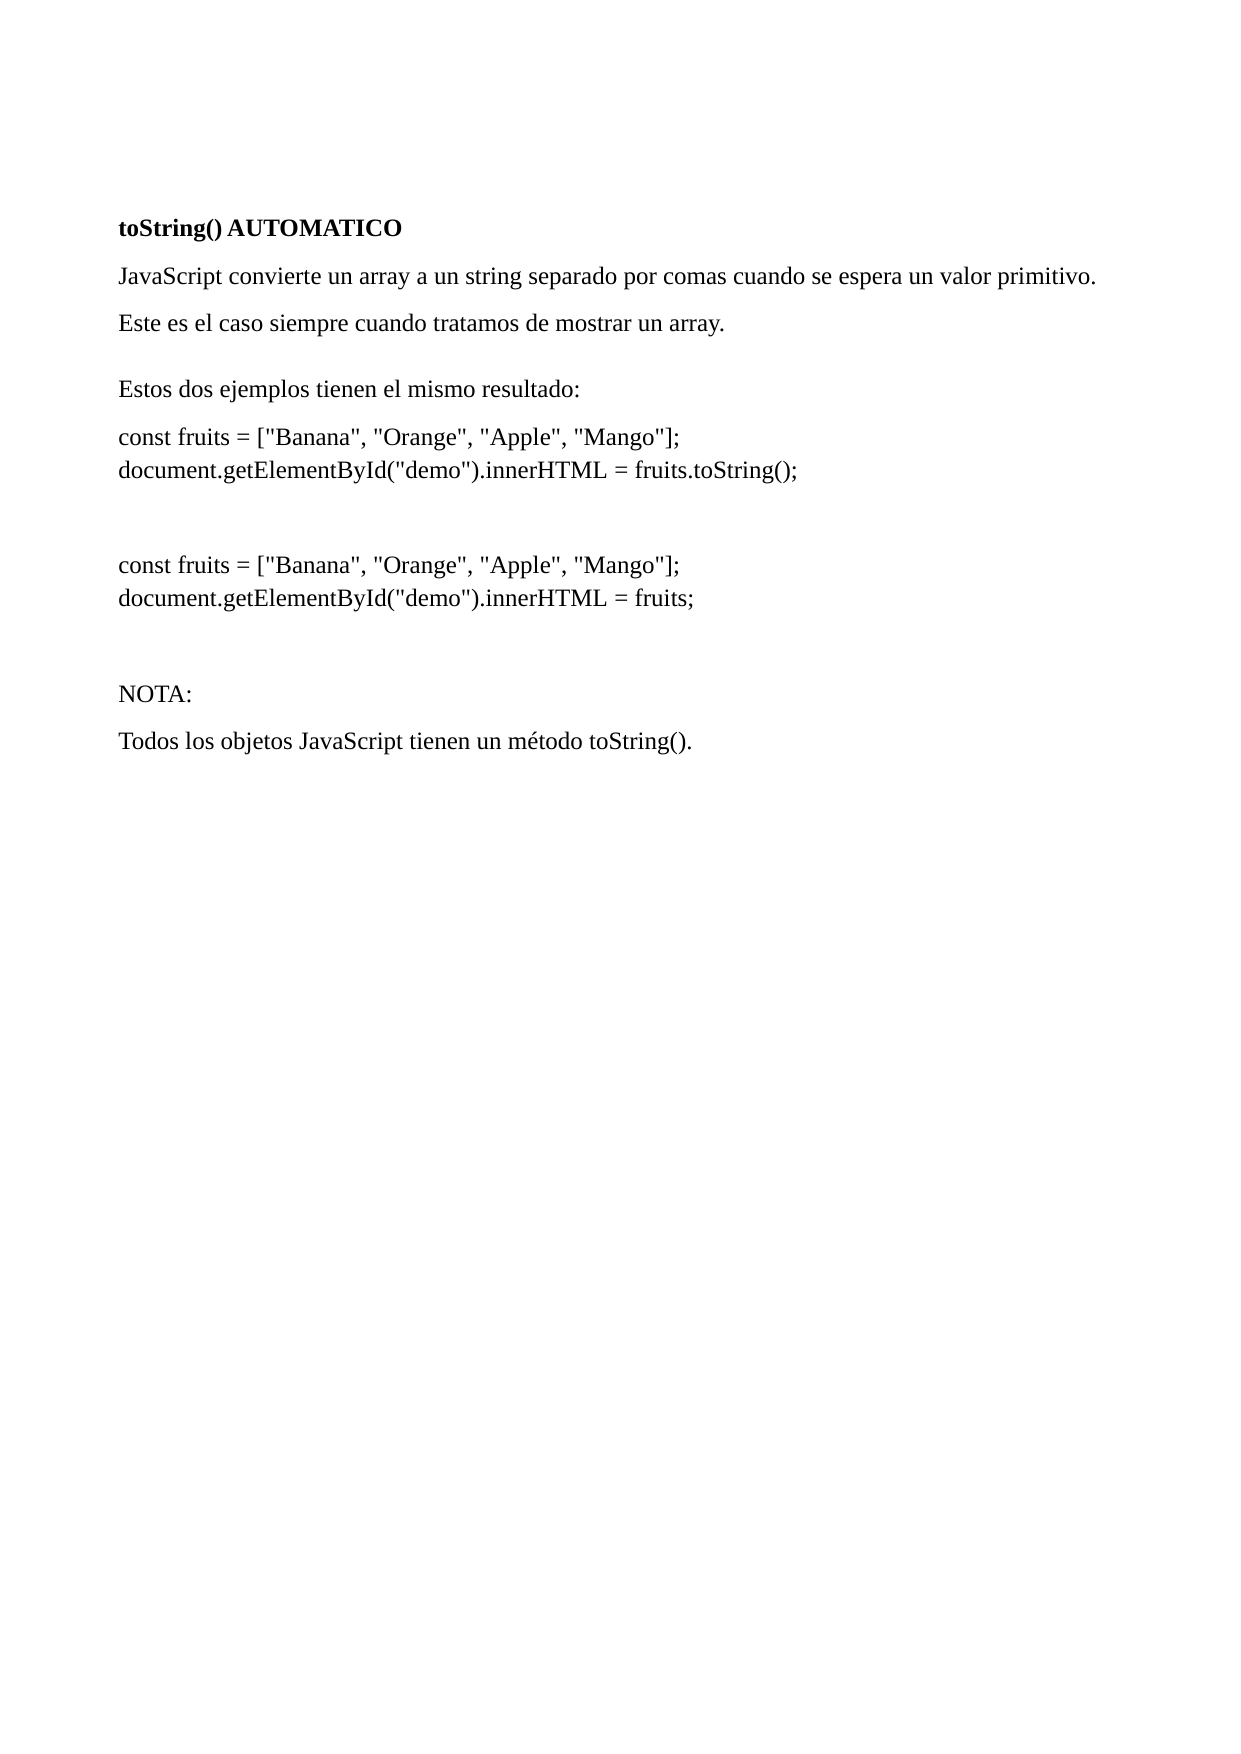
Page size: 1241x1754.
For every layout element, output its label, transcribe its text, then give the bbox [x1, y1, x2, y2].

text const fruits = ["Banana", "Orange", "Apple", "Mango"]; document.getElementById("demo").innerHTML = fruits.toString(); [118, 422, 1122, 484]
text Este es el caso siempre cuando tratamos de mostrar un array. Estos dos ejemplos tienen el mismo resultado: [118, 308, 1122, 403]
text NOTA: [118, 679, 1122, 707]
text const fruits = ["Banana", "Orange", "Apple", "Mango"]; document.getElementById("demo").innerHTML = fruits; [118, 550, 1122, 612]
text JavaScript convierte un array a un string separado por comas cuando se espera un valor primitivo. [118, 261, 1122, 290]
text Todos los objetos JavaScript tienen un método toString(). [118, 726, 1122, 755]
text toString() AUTOMATICO [118, 213, 1122, 242]
